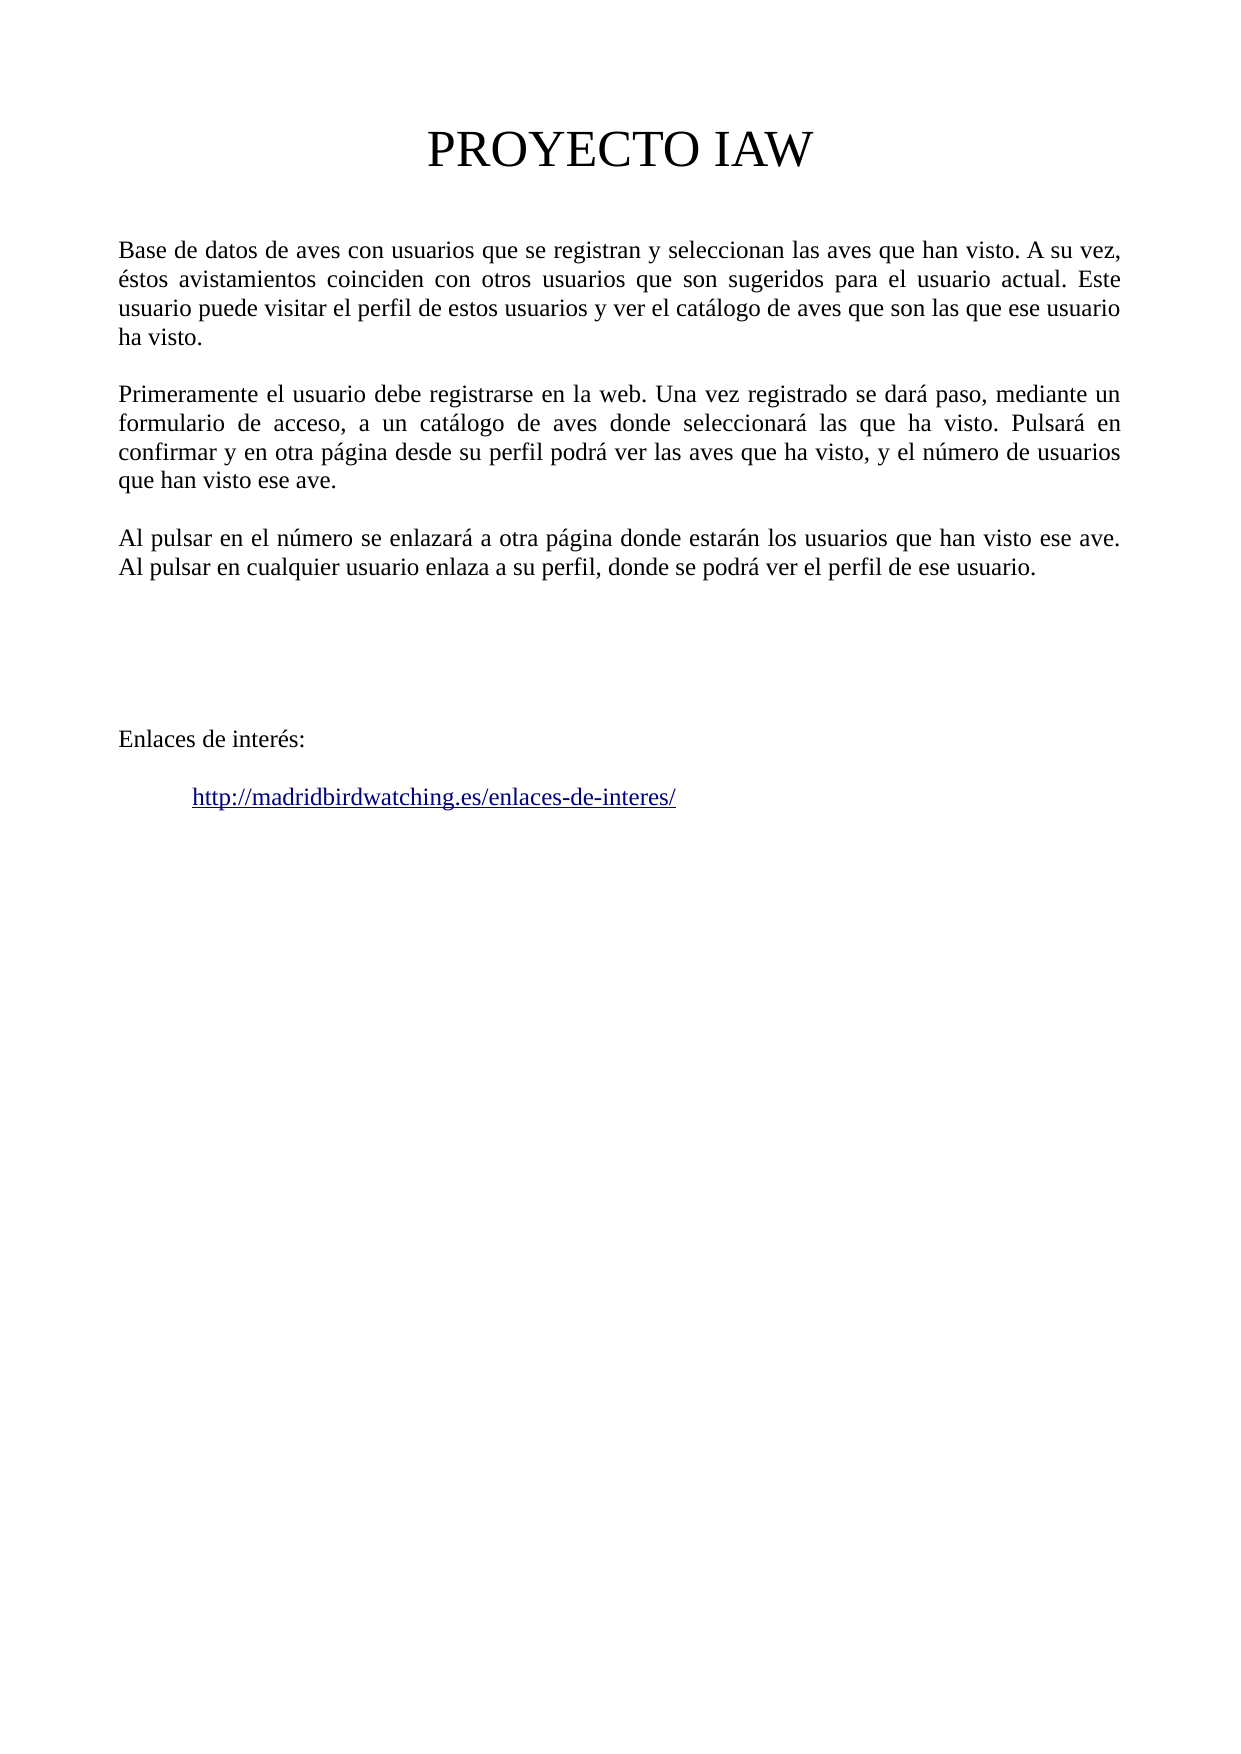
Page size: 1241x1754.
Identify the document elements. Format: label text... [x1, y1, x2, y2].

text Base de datos de aves con usuarios que se registran y seleccionan las aves que han visto. A su vez, éstos avistamientos coinciden con otros usuarios que son sugeridos para el usuario actual. Este usuario puede visitar el perfil de estos usuarios y ver el catálogo de aves que son las que ese usuario ha visto. [118, 236, 1122, 351]
text Primeramente el usuario debe registrarse en la web. Una vez registrado se dará paso, mediante un formulario de acceso, a un catálogo de aves donde seleccionará las que ha visto. Pulsará en confirmar y en otra página desde su perfil podrá ver las aves que ha visto, y el número de usuarios que han visto ese ave. [118, 379, 1122, 494]
text http://madridbirdwatching.es/enlaces-de-interes/ [192, 782, 1122, 811]
text Enlaces de interés: [118, 724, 1122, 753]
text PROYECTO IAW [118, 118, 1122, 178]
text Al pulsar en el número se enlazará a otra página donde estarán los usuarios que han visto ese ave. Al pulsar en cualquier usuario enlaza a su perfil, donde se podrá ver el perfil de ese usuario. [118, 523, 1122, 581]
